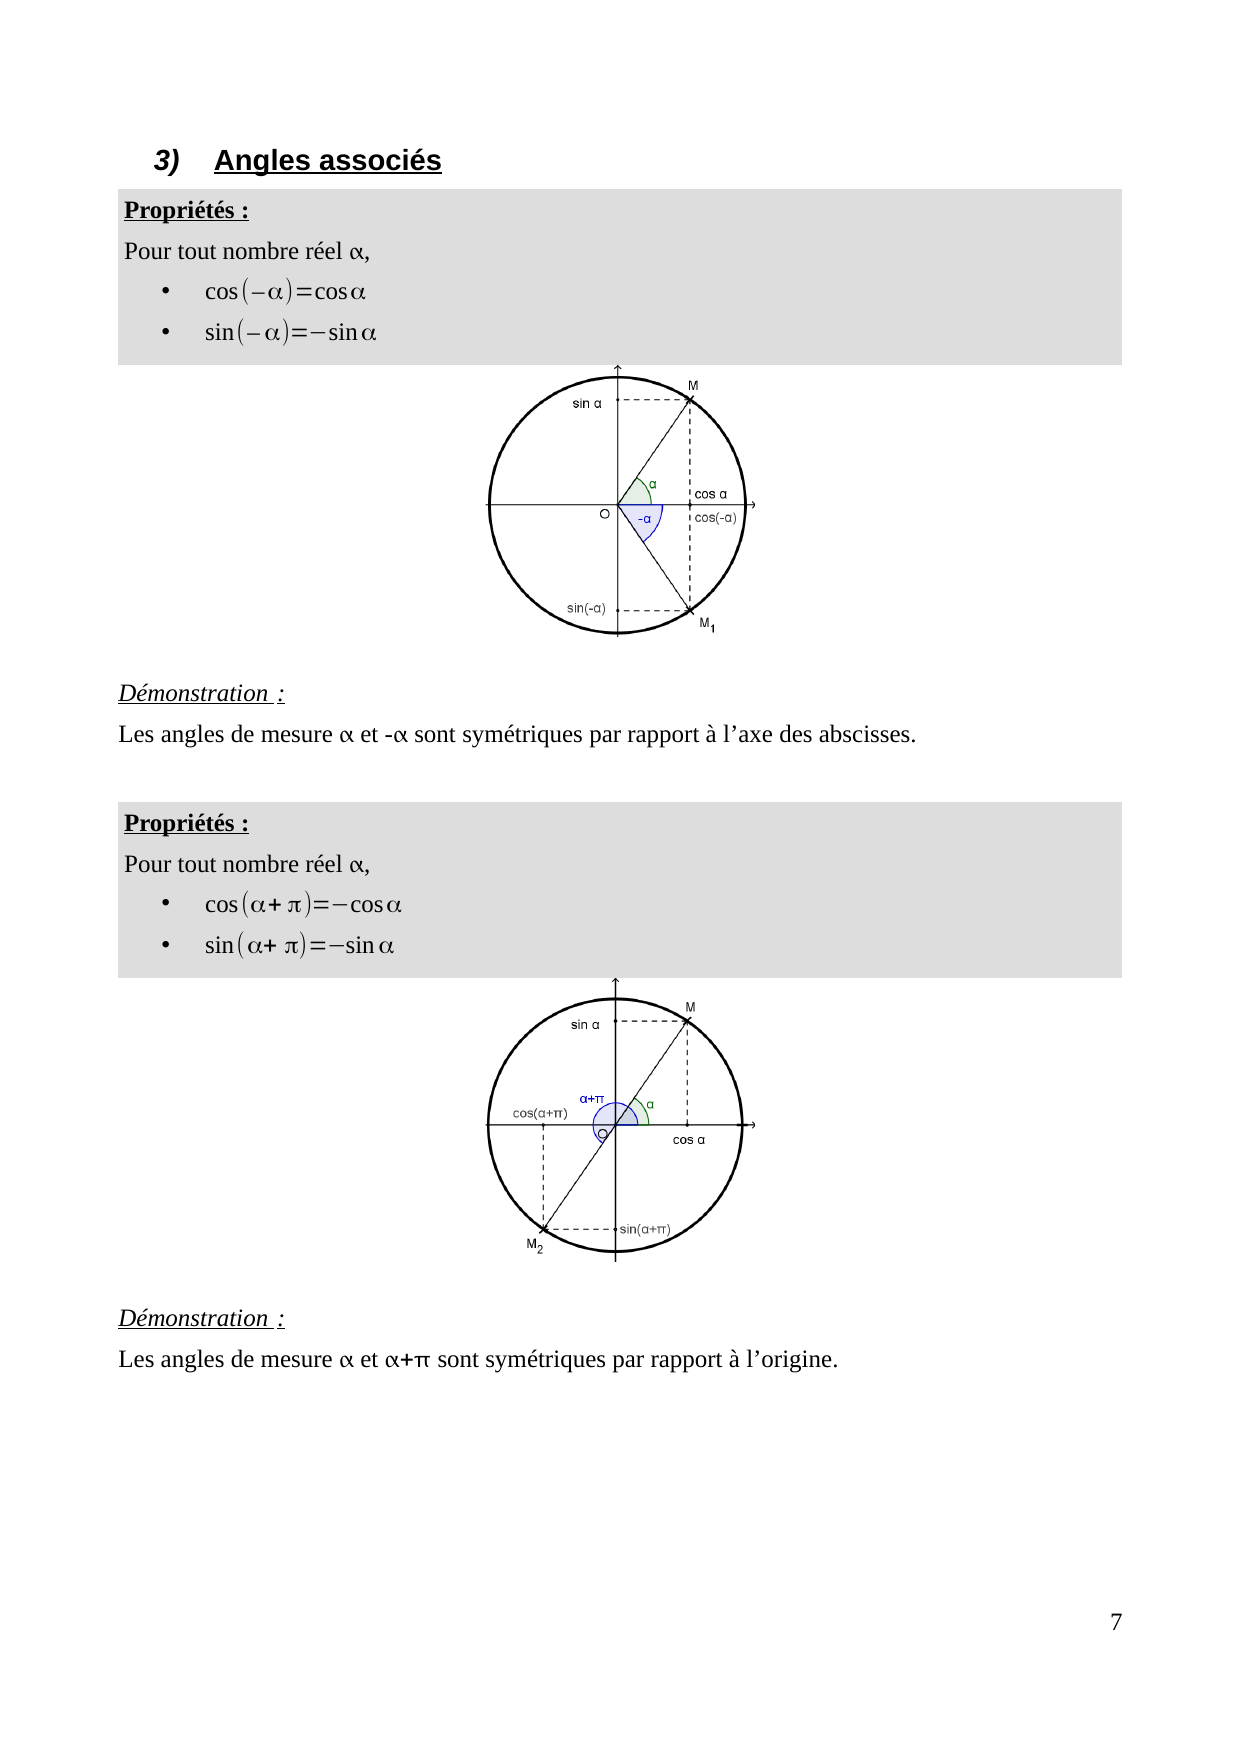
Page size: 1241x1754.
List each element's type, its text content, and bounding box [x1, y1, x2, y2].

text Démonstration : [118, 1303, 1122, 1332]
text Les angles de mesure  et + sont symétriques par rapport à l’origine. [118, 1344, 1122, 1373]
table_header Propriétés : Pour tout nombre réel , [118, 802, 1122, 978]
subtitle Angles associés [153, 143, 1122, 177]
text Les angles de mesure  et - sont symétriques par rapport à l’axe des abscisses. [118, 719, 1122, 748]
table_header Propriétés : Pour tout nombre réel , [118, 189, 1122, 365]
text Démonstration : [118, 678, 1122, 707]
